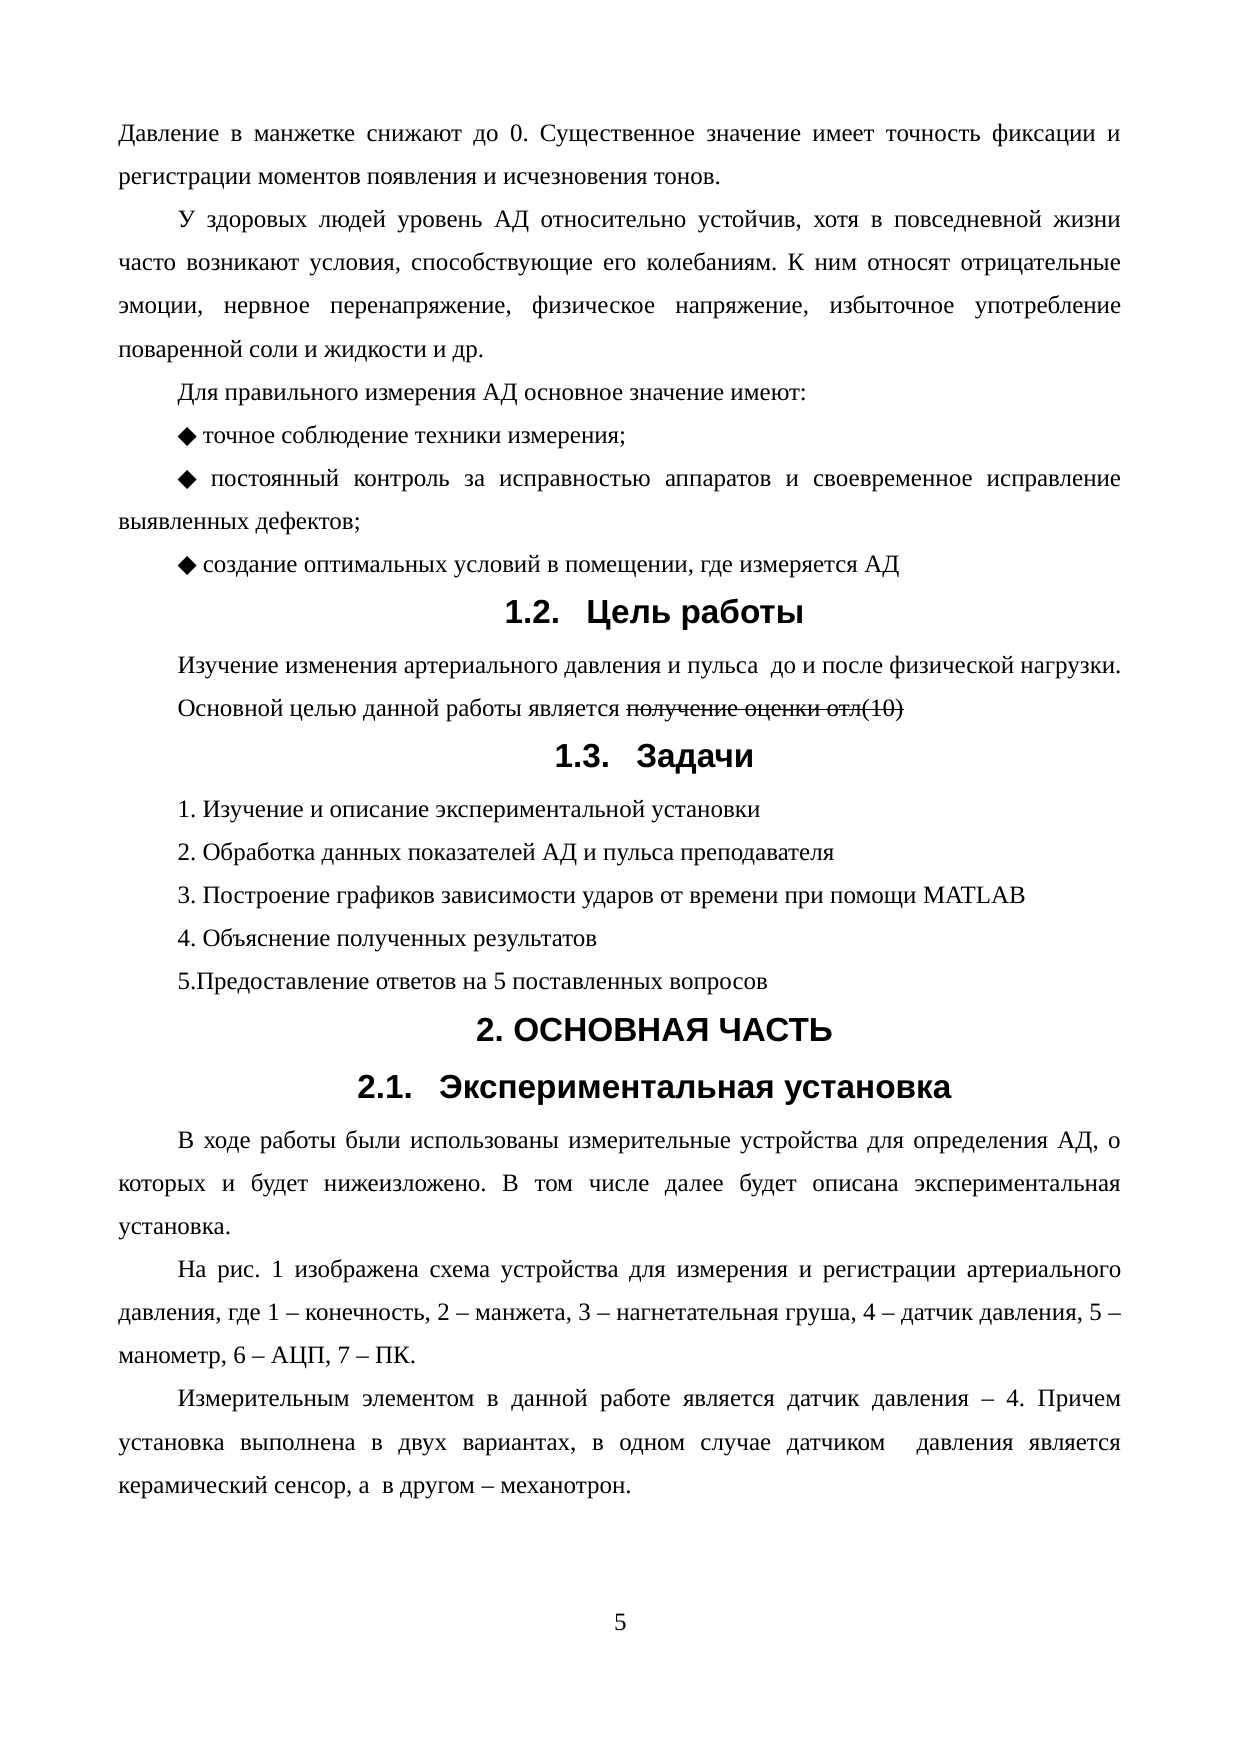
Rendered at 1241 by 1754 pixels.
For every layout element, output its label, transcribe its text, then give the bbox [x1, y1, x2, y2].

text ◆ точное соблюдение техники измерения; [118, 420, 1122, 449]
text У здоровых людей уровень АД относительно устойчив, хотя в повседневной жизни часто возникают условия, способствующие его колебаниям. К ним относят отрицательные эмоции, нервное перенапряжение, физическое напряжение, избыточное употребление поваренной соли и жидкости и др. [118, 204, 1122, 362]
text 2. Обработка данных показателей АД и пульса преподавателя [118, 837, 1122, 866]
subtitle Экспериментальная установка [118, 1067, 1122, 1106]
text 5.Предоставление ответов на 5 поставленных вопросов [118, 966, 1122, 995]
text ◆ постоянный контроль за исправностью аппаратов и своевременное исправление выявленных дефектов; [118, 463, 1122, 535]
text 1. Изучение и описание экспериментальной установки [118, 794, 1122, 823]
text 3. Построение графиков зависимости ударов от времени при помощи MATLAB [118, 880, 1122, 909]
subtitle Цель работы [118, 592, 1122, 631]
text Измерительным элементом в данной работе является датчик давления – 4. Причем установка выполнена в двух вариантах, в одном случае датчиком давления является керамический сенсор, а в другом – механотрон. [118, 1383, 1122, 1498]
text На рис. 1 изображена схема устройства для измерения и регистрации артериального давления, где 1 – конечность, 2 – манжета, 3 – нагнетательная груша, 4 – датчик давления, 5 – манометр, 6 – АЦП, 7 – ПК. [118, 1254, 1122, 1369]
text В ходе работы были использованы измерительные устройства для определения АД, о которых и будет нижеизложено. В том числе далее будет описана экспериментальная установка. [118, 1125, 1122, 1240]
text ◆ создание оптимальных условий в помещении, где измеряется АД [118, 549, 1122, 578]
text Для правильного измерения АД основное значение имеют: [118, 377, 1122, 406]
text Изучение изменения артериального давления и пульса до и после физической нагрузки. [118, 650, 1122, 679]
subtitle Задачи [118, 736, 1122, 775]
text Основной целью данной работы является получение оценки отл(10) [118, 693, 1122, 722]
text 4. Объяснение полученных результатов [118, 923, 1122, 952]
text Давление в манжетке снижают до 0. Существенное значение имеет точность фиксации и регистрации моментов появления и исчезновения тонов. [118, 118, 1122, 190]
subtitle ОСНОВНАЯ ЧАСТЬ [118, 1009, 1122, 1048]
